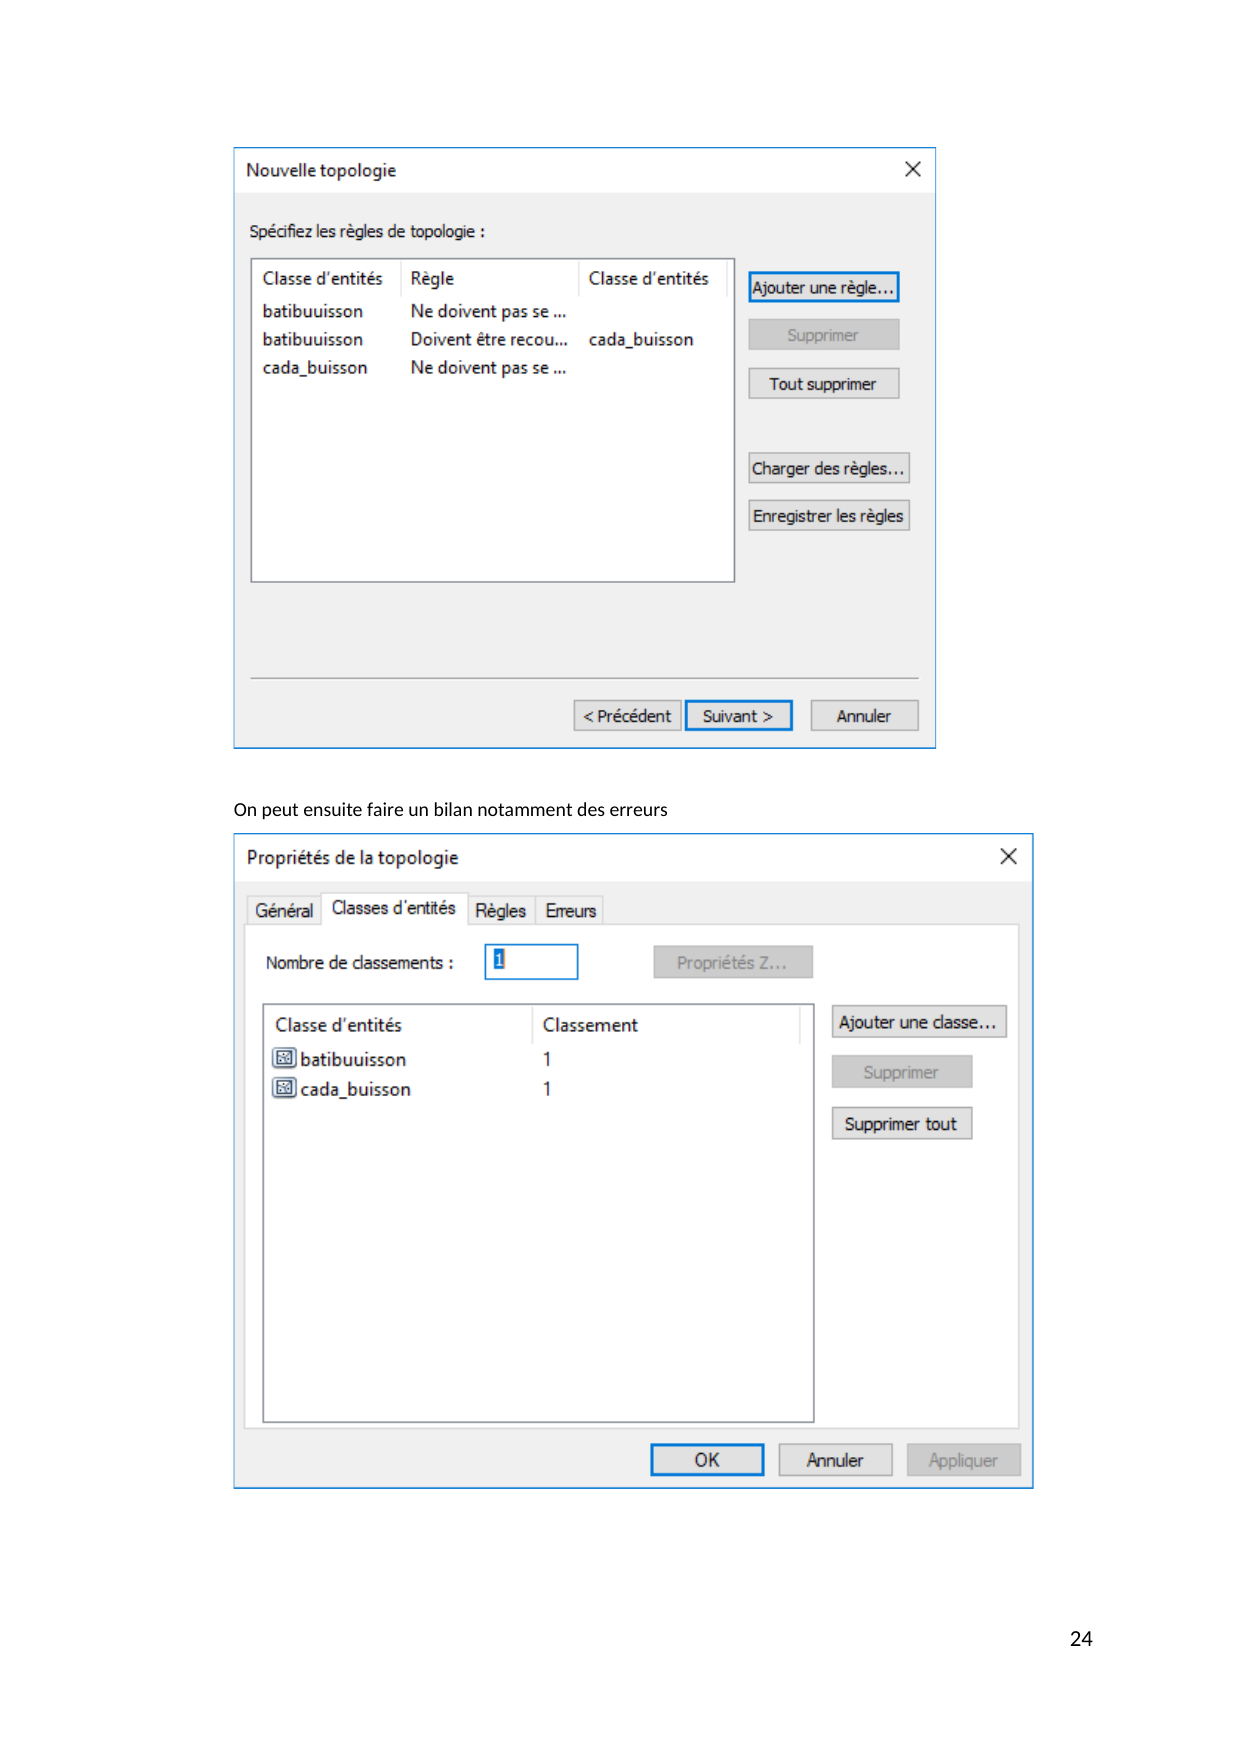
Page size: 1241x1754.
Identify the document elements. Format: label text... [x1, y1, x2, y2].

text On peut ensuite faire un bilan notamment des erreurs [233, 797, 1093, 821]
picture [233, 833, 1034, 1489]
picture [233, 147, 937, 749]
